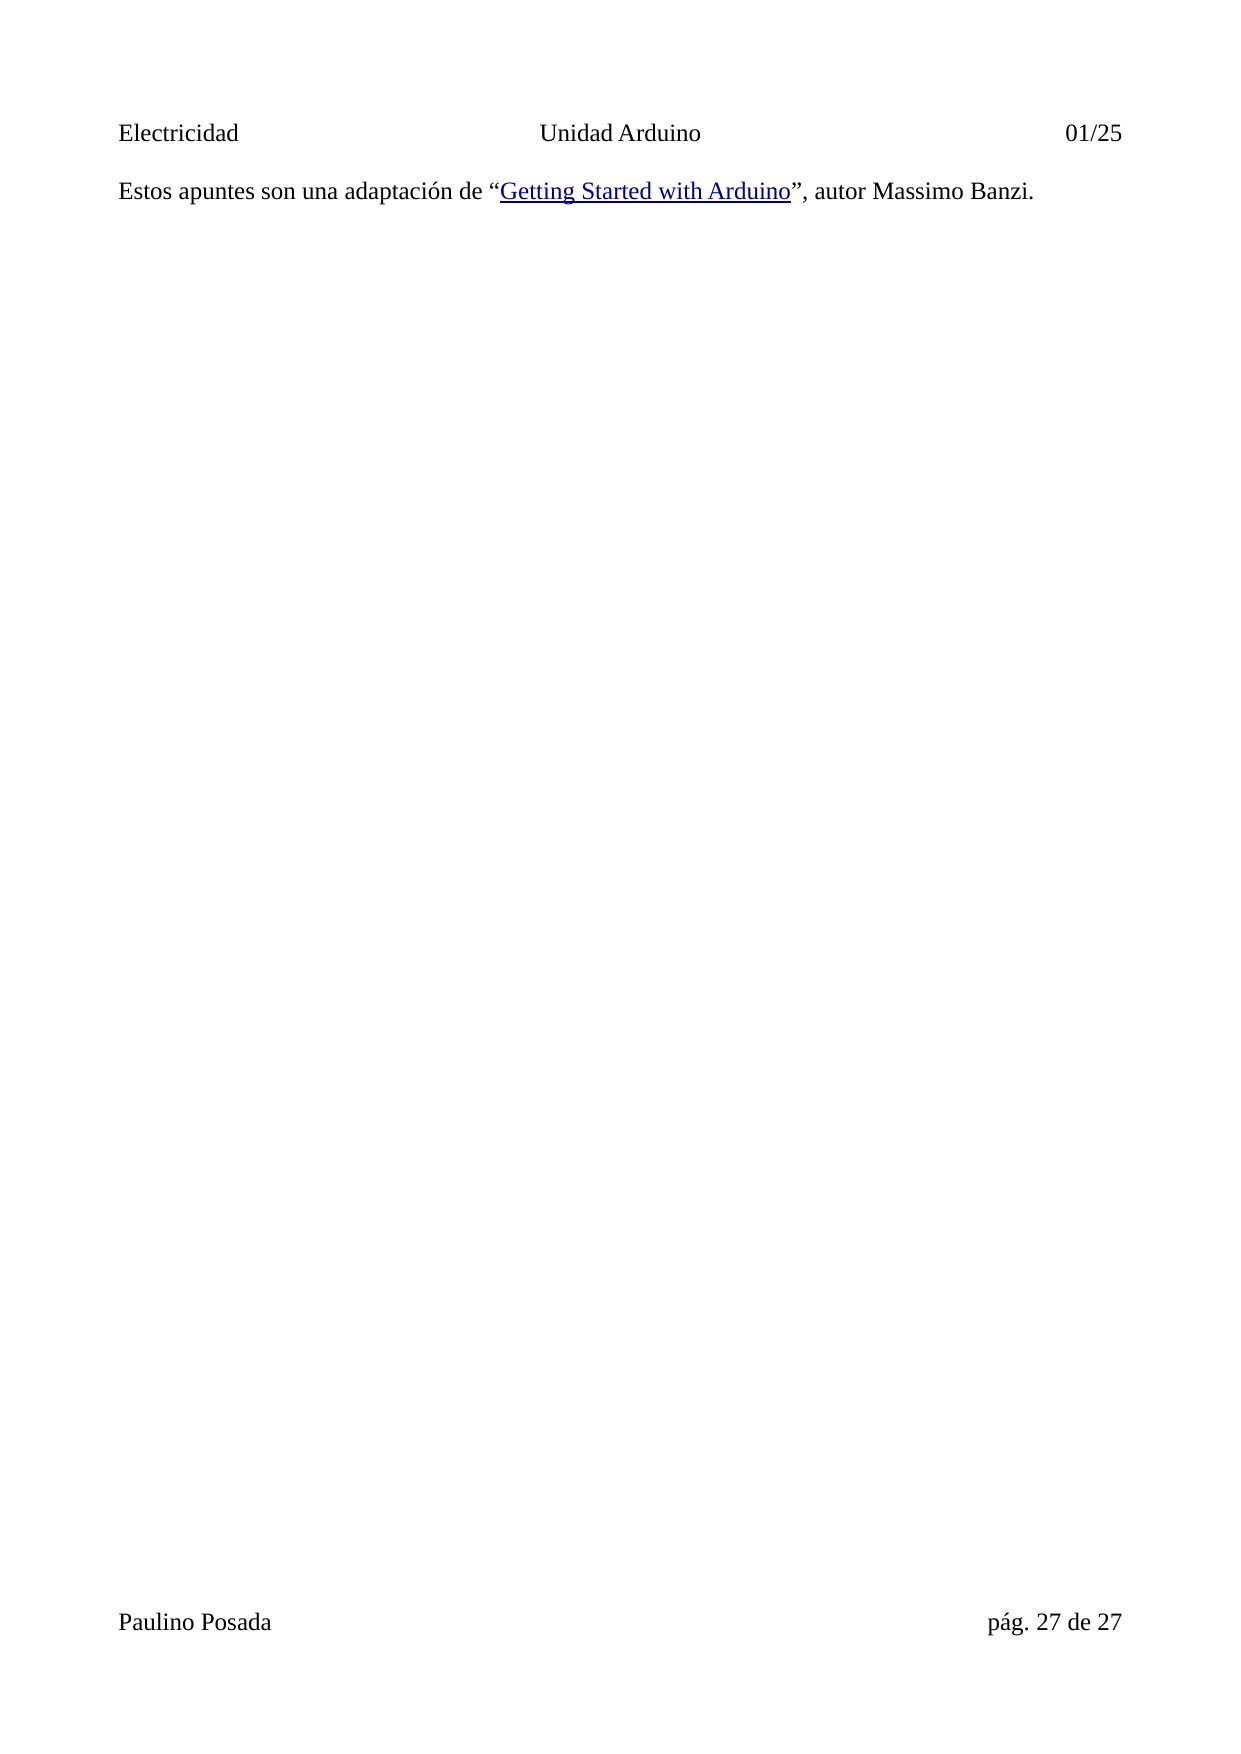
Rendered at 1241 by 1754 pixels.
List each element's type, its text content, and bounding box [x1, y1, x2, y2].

text Estos apuntes son una adaptación de “Getting Started with Arduino”, autor Massimo Banzi. [118, 176, 1122, 205]
